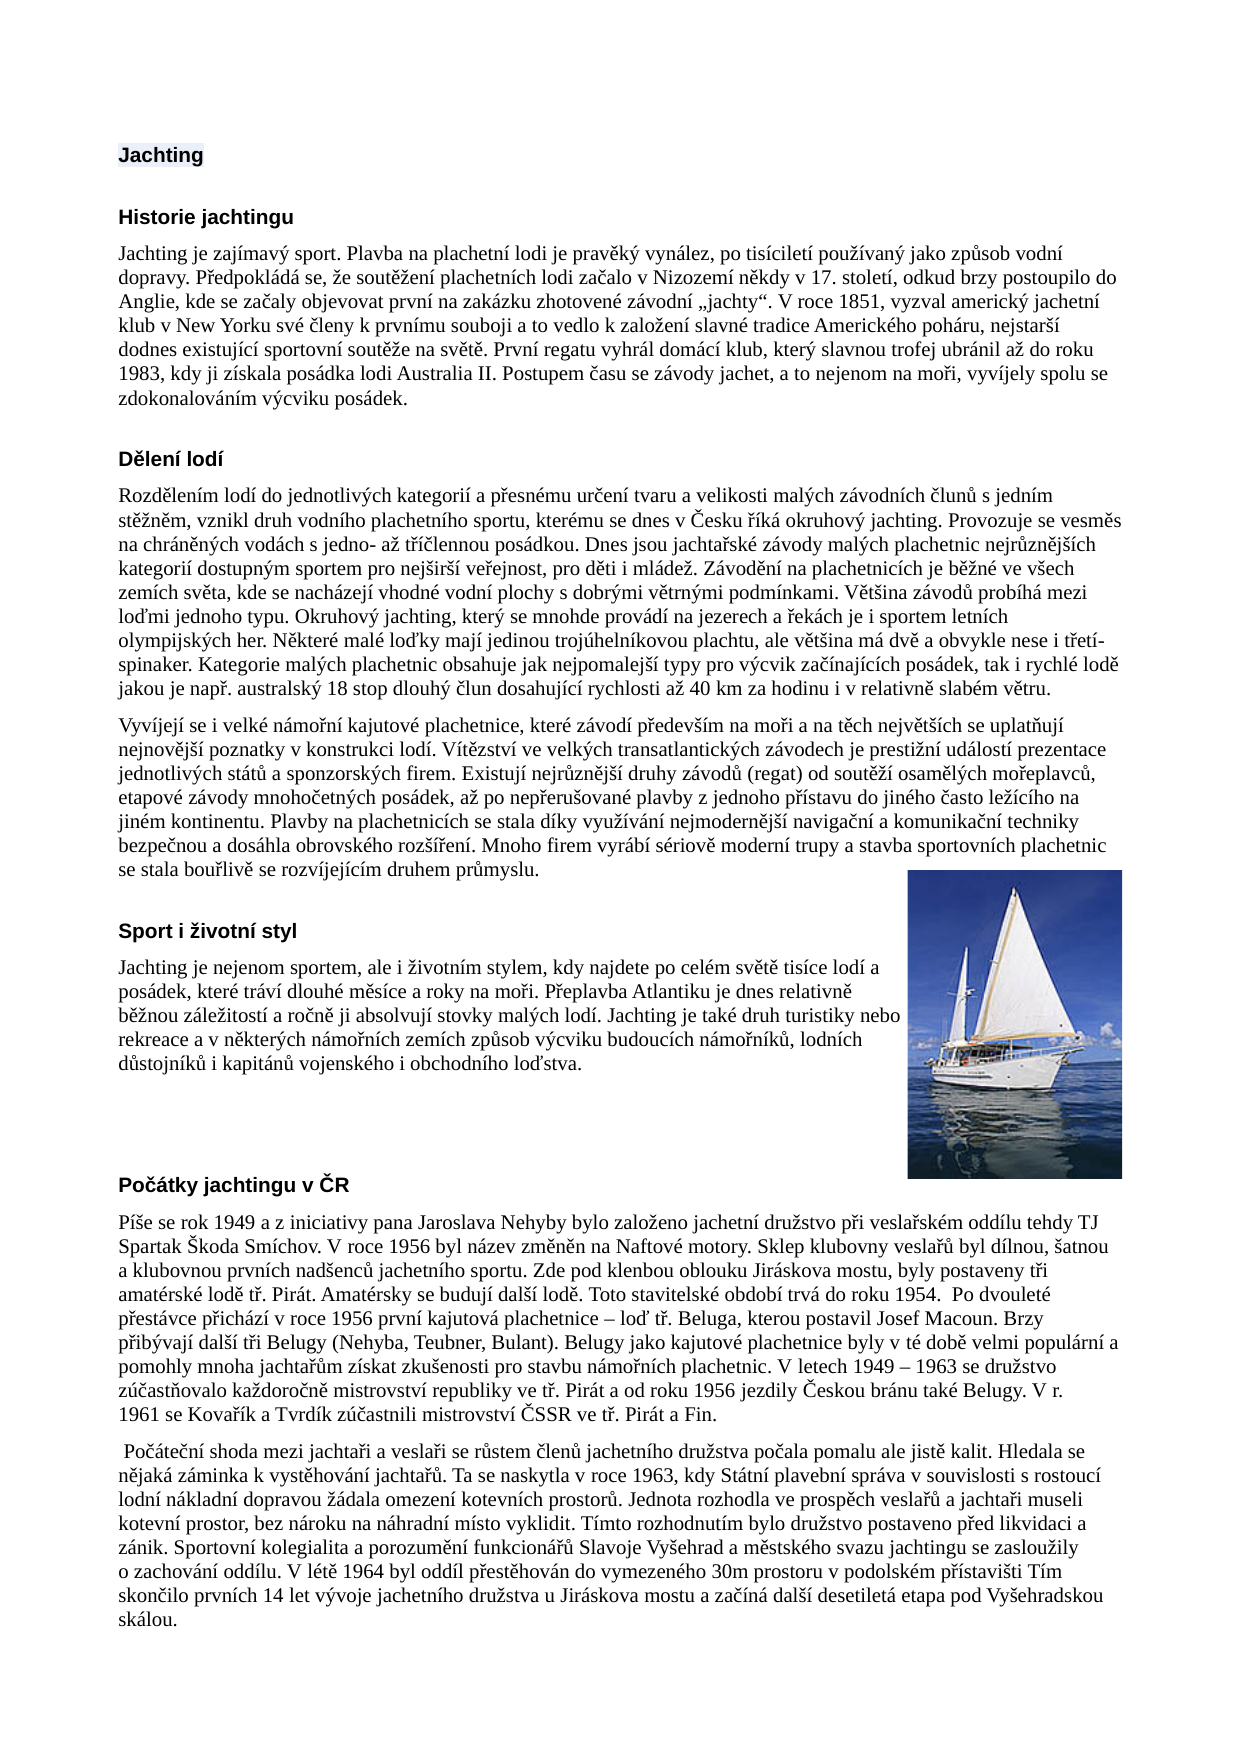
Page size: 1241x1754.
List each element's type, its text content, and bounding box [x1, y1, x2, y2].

picture [907, 870, 1123, 1179]
subtitle Sport i životní styl [118, 918, 907, 942]
text Počáteční shoda mezi jachtaři a veslaři se růstem členů jachetního družstva počala pomalu ale jistě kalit. Hledala se nějaká záminka k vystěhování jachtařů. Ta se naskytla v roce 1963, kdy Státní plavební správa v souvislosti s rostoucí lodní nákladní dopravou žádala omezení kotevních prostorů. Jednota rozhodla ve prospěch veslařů a jachtaři museli kotevní prostor, bez nároku na náhradní místo vyklidit. Tímto rozhodnutím bylo družstvo postaveno před likvidaci a zánik. Sportovní kolegialita a porozumění funkcionářů Slavoje Vyšehrad a městského svazu jachtingu se zasloužily o zachování oddílu. V létě 1964 byl oddíl přestěhován do vymezeného 30m prostoru v podolském přístavišti Tím skončilo prvních 14 let vývoje jachetního družstva u Jiráskova mostu a začíná další desetiletá etapa pod Vyšehradskou skálou. [118, 1439, 1122, 1631]
subtitle Historie jachtingu [118, 204, 1122, 228]
text Jachting je nejenom sportem, ale i životním stylem, kdy najdete po celém světě tisíce lodí a posádek, které tráví dlouhé měsíce a roky na moři. Přeplavba Atlantiku je dnes relativně běžnou záležitostí a ročně ji absolvují stovky malých lodí. Jachting je také druh turistiky nebo rekreace a v některých námořních zemích způsob výcviku budoucích námořníků, lodních důstojníků i kapitánů vojenského i obchodního loďstva. [118, 955, 907, 1075]
text Píše se rok 1949 a z iniciativy pana Jaroslava Nehyby bylo založeno jachetní družstvo při veslařském oddílu tehdy TJ Spartak Škoda Smíchov. V roce 1956 byl název změněn na Naftové motory. Sklep klubovny veslařů byl dílnou, šatnou a klubovnou prvních nadšenců jachetního sportu. Zde pod klenbou oblouku Jiráskova mostu, byly postaveny tři amatérské lodě tř. Pirát. Amatérsky se budují další lodě. Toto stavitelské období trvá do roku 1954. Po dvouleté přestávce přichází v roce 1956 první kajutová plachetnice – loď tř. Beluga, kterou postavil Josef Macoun. Brzy přibývají další tři Belugy (Nehyba, Teubner, Bulant). Belugy jako kajutové plachetnice byly v té době velmi populární a pomohly mnoha jachtařům získat zkušenosti pro stavbu námořních plachetnic. V letech 1949 – 1963 se družstvo zúčastňovalo každoročně mistrovství republiky ve tř. Pirát a od roku 1956 jezdily Českou bránu také Belugy. V r. 1961 se Kovařík a Tvrdík zúčastnili mistrovství ČSSR ve tř. Pirát a Fin. [118, 1210, 1122, 1426]
text Vyvíjejí se i velké námořní kajutové plachetnice, které závodí především na moři a na těch největších se uplatňují nejnovější poznatky v konstrukci lodí. Vítězství ve velkých transatlantických závodech je prestižní událostí prezentace jednotlivých států a sponzorských firem. Existují nejrůznější druhy závodů (regat) od soutěží osamělých mořeplavců, etapové závody mnohočetných posádek, až po nepřerušované plavby z jednoho přístavu do jiného často ležícího na jiném kontinentu. Plavby na plachetnicích se stala díky využívání nejmodernější navigační a komunikační techniky bezpečnou a dosáhla obrovského rozšíření. Mnoho firem vyrábí sériově moderní trupy a stavba sportovních plachetnic se stala bouřlivě se rozvíjejícím druhem průmyslu. [118, 712, 1122, 881]
subtitle Dělení lodí [118, 447, 1122, 471]
text Rozdělením lodí do jednotlivých kategorií a přesnému určení tvaru a velikosti malých závodních člunů s jedním stěžněm, vznikl druh vodního plachetního sportu, kterému se dnes v Česku říká okruhový jachting. Provozuje se vesměs na chráněných vodách s jedno- až tříčlennou posádkou. Dnes jsou jachtařské závody malých plachetnic nejrůznějších kategorií dostupným sportem pro nejširší veřejnost, pro děti i mládež. Závodění na plachetnicích je běžné ve všech zemích světa, kde se nacházejí vhodné vodní plochy s dobrými větrnými podmínkami. Většina závodů probíhá mezi loďmi jednoho typu. Okruhový jachting, který se mnohde provádí na jezerech a řekách je i sportem letních olympijských her. Některé malé loďky mají jedinou trojúhelníkovou plachtu, ale většina má dvě a obvykle nese i třetí-spinaker. Kategorie malých plachetnic obsahuje jak nejpomalejší typy pro výcvik začínajících posádek, tak i rychlé lodě jakou je např. australský 18 stop dlouhý člun dosahující rychlosti až 40 km za hodinu i v relativně slabém větru. [118, 483, 1122, 700]
subtitle Jachting [118, 143, 1122, 167]
subtitle Počátky jachtingu v ČR [118, 1173, 1122, 1197]
text Jachting je zajímavý sport. Plavba na plachetní lodi je pravěký vynález, po tisíciletí používaný jako způsob vodní dopravy. Předpokládá se, že soutěžení plachetních lodi začalo v Nizozemí někdy v 17. století, odkud brzy postoupilo do Anglie, kde se začaly objevovat první na zakázku zhotovené závodní „jachty“. V roce 1851, vyzval americký jachetní klub v New Yorku své členy k prvnímu souboji a to vedlo k založení slavné tradice Amerického poháru, nejstarší dodnes existující sportovní soutěže na světě. První regatu vyhrál domácí klub, který slavnou trofej ubránil až do roku 1983, kdy ji získala posádka lodi Australia II. Postupem času se závody jachet, a to nejenom na moři, vyvíjely spolu se zdokonalováním výcviku posádek. [118, 241, 1122, 409]
